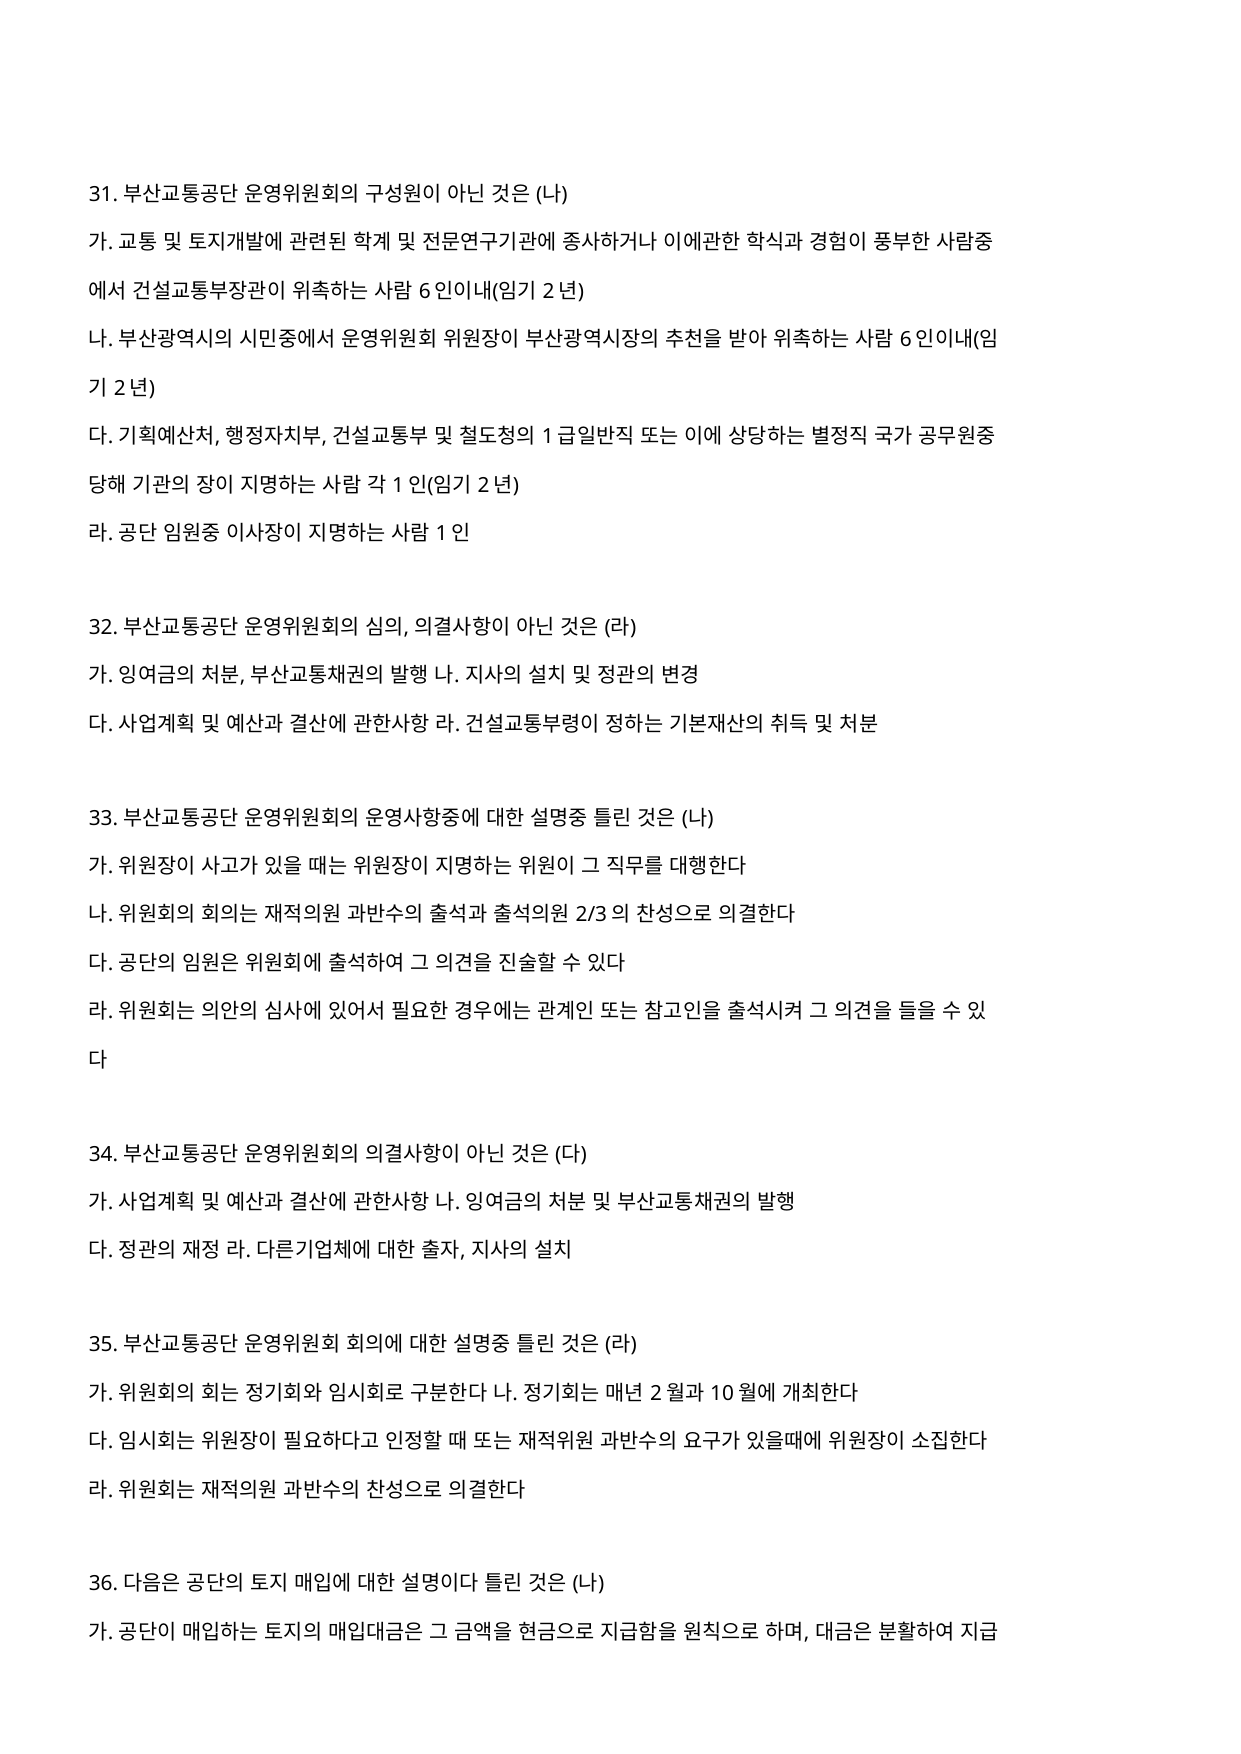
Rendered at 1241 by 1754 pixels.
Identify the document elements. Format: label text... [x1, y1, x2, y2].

text 가. 위원장이 사고가 있을 때는 위원장이 지명하는 위원이 그 직무를 대행한다 [88, 849, 1152, 879]
text 라. 위원회는 재적의원 과반수의 찬성으로 의결한다 [88, 1473, 1152, 1503]
text 31. 부산교통공단 운영위원회의 구성원이 아닌 것은 (나) [88, 177, 1152, 207]
text 36. 다음은 공단의 토지 매입에 대한 설명이다 틀린 것은 (나) [88, 1567, 1152, 1597]
text 기 2년) [88, 371, 1152, 401]
text 다. 임시회는 위원장이 필요하다고 인정할 때 또는 재적위원 과반수의 요구가 있을때에 위원장이 소집한다 [88, 1424, 1152, 1455]
text 나. 부산광역시의 시민중에서 운영위원회 위원장이 부산광역시장의 추천을 받아 위촉하는 사람 6인이내(임 [88, 322, 1152, 353]
text 다 [88, 1043, 1152, 1073]
text 에서 건설교통부장관이 위촉하는 사람 6인이내(임기 2년) [88, 274, 1152, 304]
text 나. 위원회의 회의는 재적의원 과반수의 출석과 출석의원 2/3의 찬성으로 의결한다 [88, 898, 1152, 928]
text 다. 공단의 임원은 위원회에 출석하여 그 의견을 진술할 수 있다 [88, 946, 1152, 976]
text 34. 부산교통공단 운영위원회의 의결사항이 아닌 것은 (다) [88, 1137, 1152, 1167]
text 32. 부산교통공단 운영위원회의 심의, 의결사항이 아닌 것은 (라) [88, 610, 1152, 640]
text 가. 교통 및 토지개발에 관련된 학계 및 전문연구기관에 종사하거나 이에관한 학식과 경험이 풍부한 사람중 [88, 226, 1152, 256]
text 35. 부산교통공단 운영위원회 회의에 대한 설명중 틀린 것은 (라) [88, 1327, 1152, 1358]
text 다. 기획예산처, 행정자치부, 건설교통부 및 철도청의 1급일반직 또는 이에 상당하는 별정직 국가 공무원중 [88, 419, 1152, 450]
text 가. 사업계획 및 예산과 결산에 관한사항 나. 잉여금의 처분 및 부산교통채권의 발행 [88, 1185, 1152, 1216]
text 당해 기관의 장이 지명하는 사람 각 1인(임기 2년) [88, 468, 1152, 498]
text 다. 사업계획 및 예산과 결산에 관한사항 라. 건설교통부령이 정하는 기본재산의 취득 및 처분 [88, 707, 1152, 737]
text 라. 공단 임원중 이사장이 지명하는 사람 1인 [88, 516, 1152, 547]
text 가. 잉여금의 처분, 부산교통채권의 발행 나. 지사의 설치 및 정관의 변경 [88, 658, 1152, 689]
text 가. 위원회의 회는 정기회와 임시회로 구분한다 나. 정기회는 매년 2월과 10월에 개최한다 [88, 1376, 1152, 1406]
text 다. 정관의 재정 라. 다른기업체에 대한 출자, 지사의 설치 [88, 1234, 1152, 1264]
text 가. 공단이 매입하는 토지의 매입대금은 그 금액을 현금으로 지급함을 원칙으로 하며, 대금은 분활하여 지급 [88, 1615, 1152, 1645]
text 라. 위원회는 의안의 심사에 있어서 필요한 경우에는 관계인 또는 참고인을 출석시켜 그 의견을 들을 수 있 [88, 994, 1152, 1025]
text 33. 부산교통공단 운영위원회의 운영사항중에 대한 설명중 틀린 것은 (나) [88, 801, 1152, 831]
